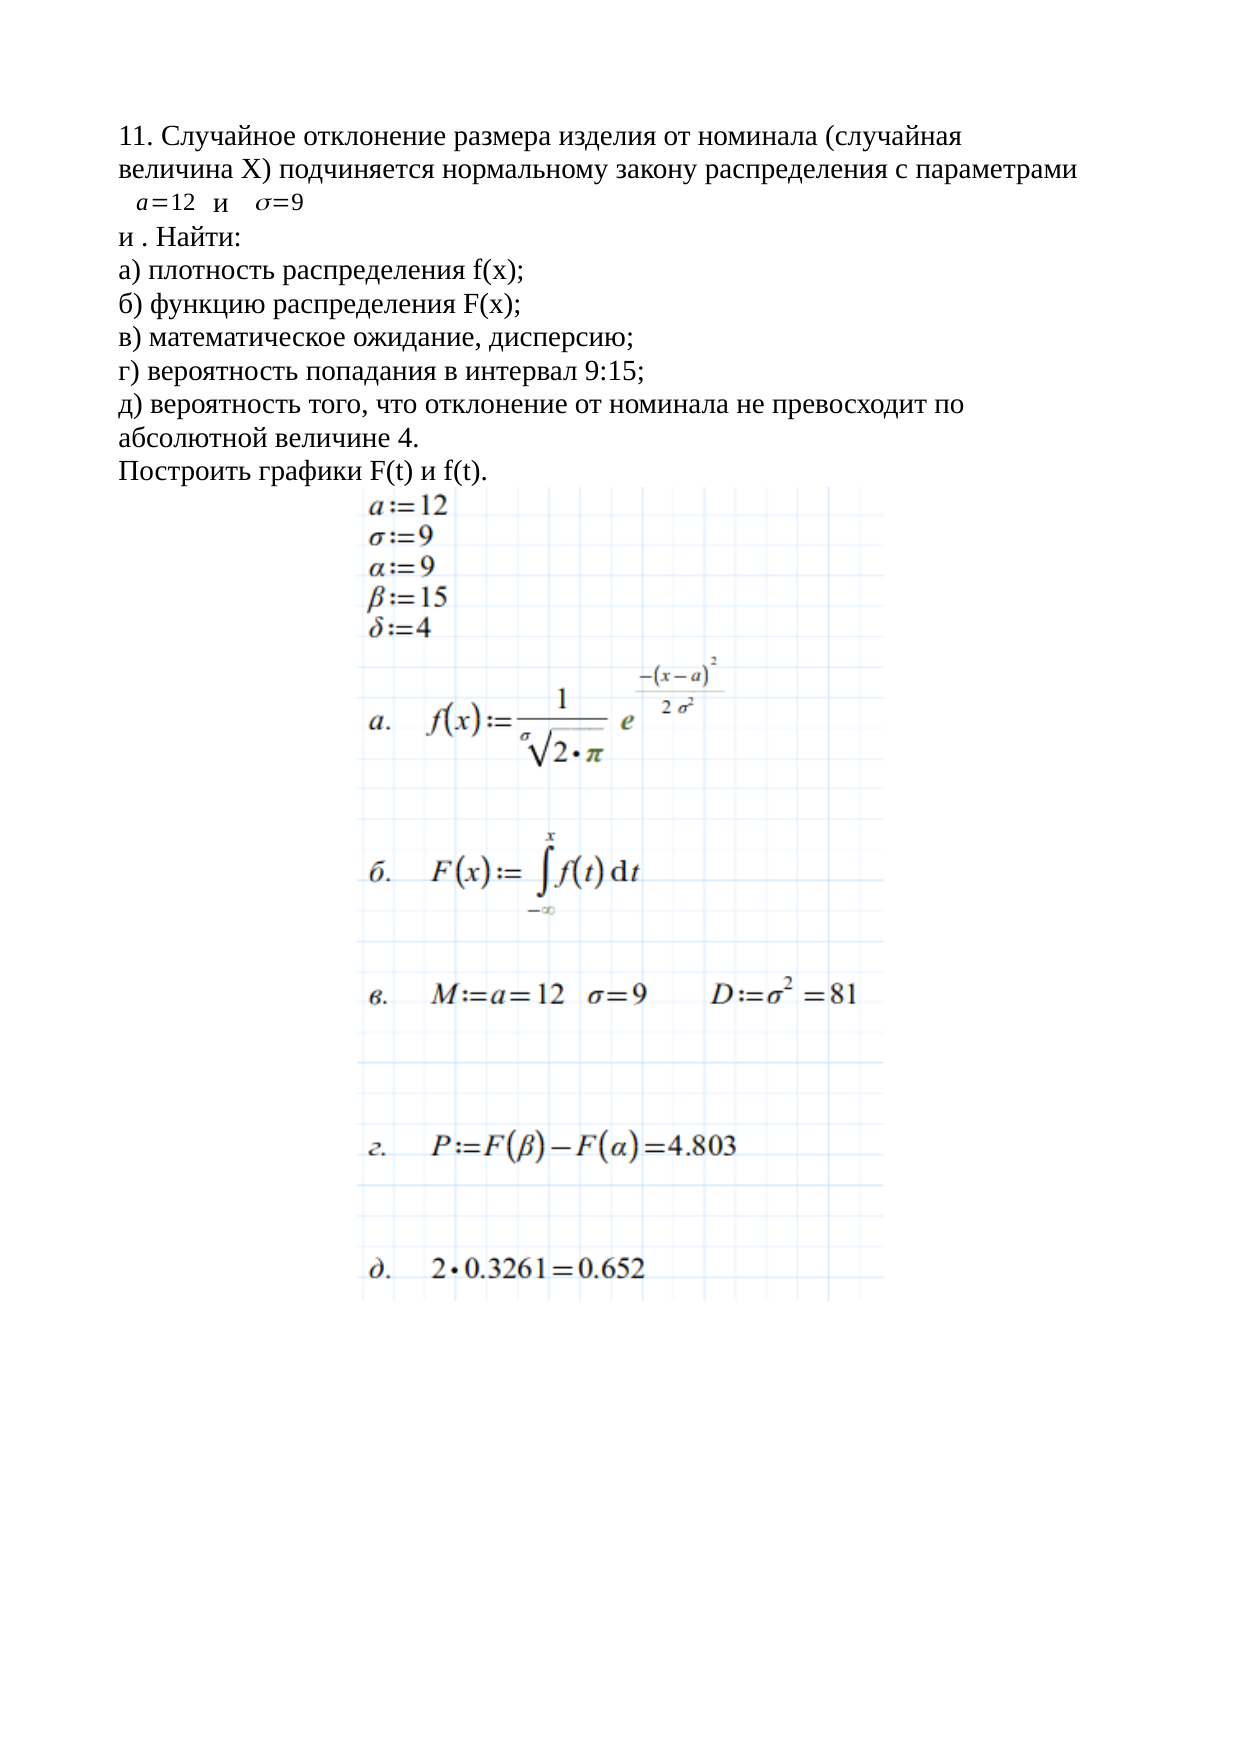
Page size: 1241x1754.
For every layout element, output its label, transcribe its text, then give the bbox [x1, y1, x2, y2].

text г) вероятность попадания в интервал 9:15; [118, 353, 1122, 386]
text д) вероятность того, что отклонение от номинала не превосходит по [118, 386, 1122, 420]
text и . Найти: [118, 219, 1122, 252]
text Построить графики F(t) и f(t). [118, 453, 1122, 487]
text в) математическое ожидание, дисперсию; [118, 319, 1122, 353]
text величина Х) подчиняется нормальному закону распределения с параметрами и [118, 152, 1122, 219]
text б) функцию распределения F(х); [118, 286, 1122, 319]
text 11. Случайное отклонение размера изделия от номинала (случайная [118, 118, 1122, 152]
picture [356, 487, 884, 1301]
text абсолютной величине 4. [118, 420, 1122, 453]
text а) плотность распределения f(х); [118, 252, 1122, 286]
